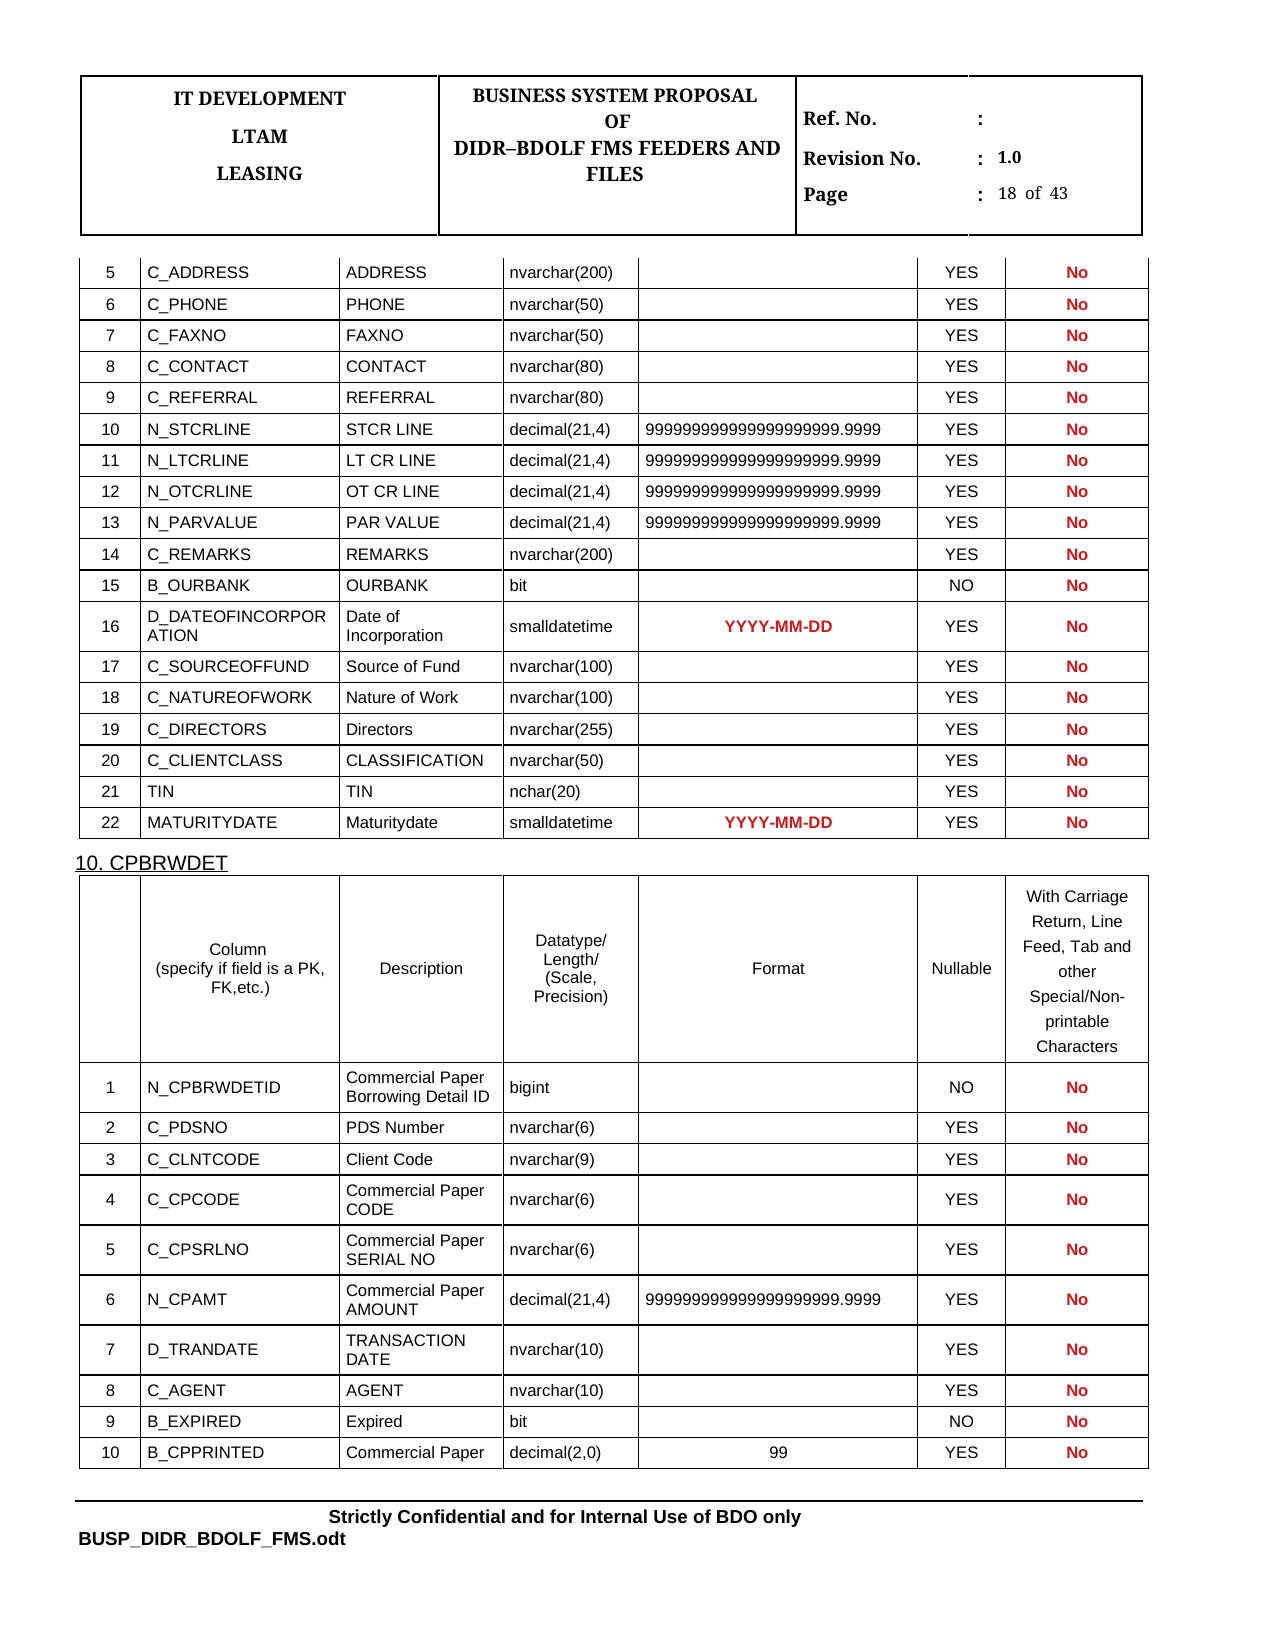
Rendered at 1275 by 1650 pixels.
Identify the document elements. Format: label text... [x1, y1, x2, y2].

table_cell No [1006, 571, 1148, 601]
table_cell STCR LINE [340, 414, 502, 444]
table_cell Commercial Paper CODE [340, 1176, 502, 1224]
table_cell N_OTCRLINE [141, 477, 339, 507]
table_cell N_STCRLINE [141, 414, 339, 444]
table_cell YES [918, 777, 1005, 807]
table_cell nvarchar(255) [504, 714, 638, 744]
table_cell No [1006, 1276, 1148, 1324]
table_cell YES [918, 258, 1005, 288]
table_cell smalldatetime [504, 602, 638, 651]
table_cell YES [918, 714, 1005, 744]
table_cell YES [918, 1226, 1005, 1274]
table_cell C_CPSRLNO [141, 1226, 339, 1274]
table_cell Maturitydate [340, 808, 502, 838]
table_cell C_REMARKS [141, 539, 339, 569]
table_cell [639, 1063, 917, 1112]
table_cell B_EXPIRED [141, 1407, 339, 1437]
table_cell nvarchar(50) [504, 321, 638, 351]
table_cell 999999999999999999999.9999 [639, 414, 917, 444]
table_cell 13 [80, 508, 140, 538]
table_cell Commercial Paper [340, 1438, 502, 1468]
table_cell TIN [141, 777, 339, 807]
table_cell YES [918, 352, 1005, 382]
table_cell No [1006, 777, 1148, 807]
table_cell [639, 683, 917, 713]
table_cell OURBANK [340, 571, 502, 601]
table_cell No [1006, 414, 1148, 444]
table_header Format [639, 876, 917, 1062]
table_cell No [1006, 539, 1148, 569]
table_cell YES [918, 539, 1005, 569]
table_cell Commercial Paper Borrowing Detail ID [340, 1063, 502, 1112]
table_cell decimal(21,4) [504, 446, 638, 476]
table_cell [639, 321, 917, 351]
table_cell [639, 289, 917, 319]
table_cell nvarchar(9) [504, 1144, 638, 1174]
table_cell YYYY-MM-DD [639, 602, 917, 651]
table_cell [639, 1144, 917, 1174]
table_cell No [1006, 746, 1148, 776]
table_cell [639, 1407, 917, 1437]
table_cell No [1006, 1113, 1148, 1143]
table_cell [639, 1376, 917, 1406]
table_cell 999999999999999999999.9999 [639, 508, 917, 538]
table_cell N_LTCRLINE [141, 446, 339, 476]
table_header Description [340, 876, 502, 1062]
table_cell 9 [80, 383, 140, 413]
table_cell nvarchar(80) [504, 383, 638, 413]
table_cell No [1006, 477, 1148, 507]
table_cell 5 [80, 258, 140, 288]
table_cell 20 [80, 746, 140, 776]
table_cell N_PARVALUE [141, 508, 339, 538]
table_cell [639, 746, 917, 776]
table_cell YES [918, 746, 1005, 776]
table_cell Date of Incorporation [340, 602, 502, 651]
table_cell C_DIRECTORS [141, 714, 339, 744]
table_cell 10 [80, 414, 140, 444]
table_cell [639, 383, 917, 413]
table_cell YES [918, 1144, 1005, 1174]
table_cell C_SOURCEOFFUND [141, 652, 339, 682]
table_cell REFERRAL [340, 383, 502, 413]
table_cell 2 [80, 1113, 140, 1143]
table_cell nvarchar(6) [504, 1113, 638, 1143]
table_cell nvarchar(200) [504, 539, 638, 569]
table_cell D_DATEOFINCORPORATION [141, 602, 339, 651]
table_cell [639, 1226, 917, 1274]
text 10. CPBRWDET [75, 851, 1143, 874]
table_cell nchar(20) [504, 777, 638, 807]
table_cell C_CONTACT [141, 352, 339, 382]
table_cell PHONE [340, 289, 502, 319]
table_cell 9 [80, 1407, 140, 1437]
table_cell [639, 714, 917, 744]
table_cell 1 [80, 1063, 140, 1112]
table_cell YES [918, 1326, 1005, 1374]
table_cell YES [918, 446, 1005, 476]
table_cell YES [918, 808, 1005, 838]
table_cell B_OURBANK [141, 571, 339, 601]
table_cell Commercial Paper AMOUNT [340, 1276, 502, 1324]
table_cell No [1006, 321, 1148, 351]
table_cell [639, 1176, 917, 1224]
table_cell 999999999999999999999.9999 [639, 477, 917, 507]
table_cell 19 [80, 714, 140, 744]
table_cell [639, 1113, 917, 1143]
table_cell 11 [80, 446, 140, 476]
table_cell [639, 652, 917, 682]
table_cell NO [918, 1407, 1005, 1437]
table_cell 22 [80, 808, 140, 838]
table_cell REMARKS [340, 539, 502, 569]
table_cell 99 [639, 1438, 917, 1468]
table_cell 8 [80, 352, 140, 382]
table_cell NO [918, 1063, 1005, 1112]
table_cell YES [918, 602, 1005, 651]
table_cell 8 [80, 1376, 140, 1406]
table_header [80, 876, 140, 1062]
table_cell decimal(2,0) [504, 1438, 638, 1468]
table_cell 17 [80, 652, 140, 682]
table_cell 4 [80, 1176, 140, 1224]
table_cell decimal(21,4) [504, 508, 638, 538]
table_cell No [1006, 1376, 1148, 1406]
table_cell YYYY-MM-DD [639, 808, 917, 838]
table_cell Commercial Paper SERIAL NO [340, 1226, 502, 1274]
table_cell No [1006, 383, 1148, 413]
table_cell C_NATUREOFWORK [141, 683, 339, 713]
table_cell No [1006, 352, 1148, 382]
table_cell 3 [80, 1144, 140, 1174]
table_cell YES [918, 477, 1005, 507]
table_cell nvarchar(100) [504, 683, 638, 713]
table_cell nvarchar(200) [504, 258, 638, 288]
table_cell No [1006, 808, 1148, 838]
table_cell C_CPCODE [141, 1176, 339, 1224]
table_cell YES [918, 1438, 1005, 1468]
table_cell smalldatetime [504, 808, 638, 838]
table_cell 12 [80, 477, 140, 507]
table_cell Source of Fund [340, 652, 502, 682]
table_cell TIN [340, 777, 502, 807]
table_cell YES [918, 1176, 1005, 1224]
table_cell 6 [80, 1276, 140, 1324]
table_header Column (specify if field is a PK, FK,etc.) [141, 876, 339, 1062]
table_cell nvarchar(100) [504, 652, 638, 682]
table_cell C_AGENT [141, 1376, 339, 1406]
table_cell No [1006, 1176, 1148, 1224]
table_cell C_PHONE [141, 289, 339, 319]
table_cell N_CPBRWDETID [141, 1063, 339, 1112]
table_cell [639, 539, 917, 569]
table_cell No [1006, 1063, 1148, 1112]
table_cell Expired [340, 1407, 502, 1437]
table_cell NO [918, 571, 1005, 601]
table_cell No [1006, 1326, 1148, 1374]
table_cell ADDRESS [340, 258, 502, 288]
table_cell YES [918, 1376, 1005, 1406]
table_cell nvarchar(10) [504, 1376, 638, 1406]
table_cell [639, 1326, 917, 1374]
table_cell No [1006, 652, 1148, 682]
table_cell [639, 352, 917, 382]
table_cell C_REFERRAL [141, 383, 339, 413]
table_cell bigint [504, 1063, 638, 1112]
table_cell 999999999999999999999.9999 [639, 1276, 917, 1324]
table_cell C_ADDRESS [141, 258, 339, 288]
table_cell nvarchar(6) [504, 1176, 638, 1224]
table_cell No [1006, 1407, 1148, 1437]
table_cell YES [918, 1276, 1005, 1324]
table_cell [639, 571, 917, 601]
table_cell No [1006, 508, 1148, 538]
table_cell No [1006, 602, 1148, 651]
table_cell nvarchar(50) [504, 746, 638, 776]
table_cell No [1006, 1438, 1148, 1468]
table_cell nvarchar(50) [504, 289, 638, 319]
table_cell No [1006, 1144, 1148, 1174]
table_cell LT CR LINE [340, 446, 502, 476]
table_cell C_FAXNO [141, 321, 339, 351]
table_cell nvarchar(80) [504, 352, 638, 382]
table_cell 14 [80, 539, 140, 569]
table_cell YES [918, 383, 1005, 413]
table_cell Nature of Work [340, 683, 502, 713]
table_cell PDS Number [340, 1113, 502, 1143]
table_cell No [1006, 446, 1148, 476]
table_cell No [1006, 683, 1148, 713]
table_cell B_CPPRINTED [141, 1438, 339, 1468]
table_cell [639, 777, 917, 807]
table_cell YES [918, 414, 1005, 444]
table_cell No [1006, 714, 1148, 744]
table_cell C_PDSNO [141, 1113, 339, 1143]
table_cell [639, 258, 917, 288]
table_cell nvarchar(6) [504, 1226, 638, 1274]
table_cell 6 [80, 289, 140, 319]
table_cell bit [504, 1407, 638, 1437]
table_cell 7 [80, 321, 140, 351]
table_cell N_CPAMT [141, 1276, 339, 1324]
table_cell YES [918, 683, 1005, 713]
table_cell 10 [80, 1438, 140, 1468]
table_cell CLASSIFICATION [340, 746, 502, 776]
table_cell No [1006, 258, 1148, 288]
table_cell 5 [80, 1226, 140, 1274]
table_cell decimal(21,4) [504, 477, 638, 507]
table_cell YES [918, 1113, 1005, 1143]
table_cell 16 [80, 602, 140, 651]
table_header With Carriage Return, Line Feed, Tab and other Special/Non-printable Characters [1006, 876, 1148, 1062]
table_cell 21 [80, 777, 140, 807]
table_cell TRANSACTION DATE [340, 1326, 502, 1374]
table_header Datatype/Length/ (Scale, Precision) [504, 876, 638, 1062]
table_cell FAXNO [340, 321, 502, 351]
table_cell nvarchar(10) [504, 1326, 638, 1374]
table_cell C_CLNTCODE [141, 1144, 339, 1174]
table_cell Client Code [340, 1144, 502, 1174]
table_cell YES [918, 321, 1005, 351]
table_cell AGENT [340, 1376, 502, 1406]
table_cell decimal(21,4) [504, 414, 638, 444]
table_cell Directors [340, 714, 502, 744]
table_cell 15 [80, 571, 140, 601]
table_cell MATURITYDATE [141, 808, 339, 838]
table_cell 999999999999999999999.9999 [639, 446, 917, 476]
table_header Nullable [918, 876, 1005, 1062]
table_cell 7 [80, 1326, 140, 1374]
table_cell PAR VALUE [340, 508, 502, 538]
table_cell D_TRANDATE [141, 1326, 339, 1374]
table_cell decimal(21,4) [504, 1276, 638, 1324]
table_cell No [1006, 1226, 1148, 1274]
table_cell 18 [80, 683, 140, 713]
table_cell OT CR LINE [340, 477, 502, 507]
table_cell CONTACT [340, 352, 502, 382]
table_cell YES [918, 508, 1005, 538]
table_cell YES [918, 289, 1005, 319]
table_cell C_CLIENTCLASS [141, 746, 339, 776]
table_cell YES [918, 652, 1005, 682]
table_cell No [1006, 289, 1148, 319]
table_cell bit [504, 571, 638, 601]
